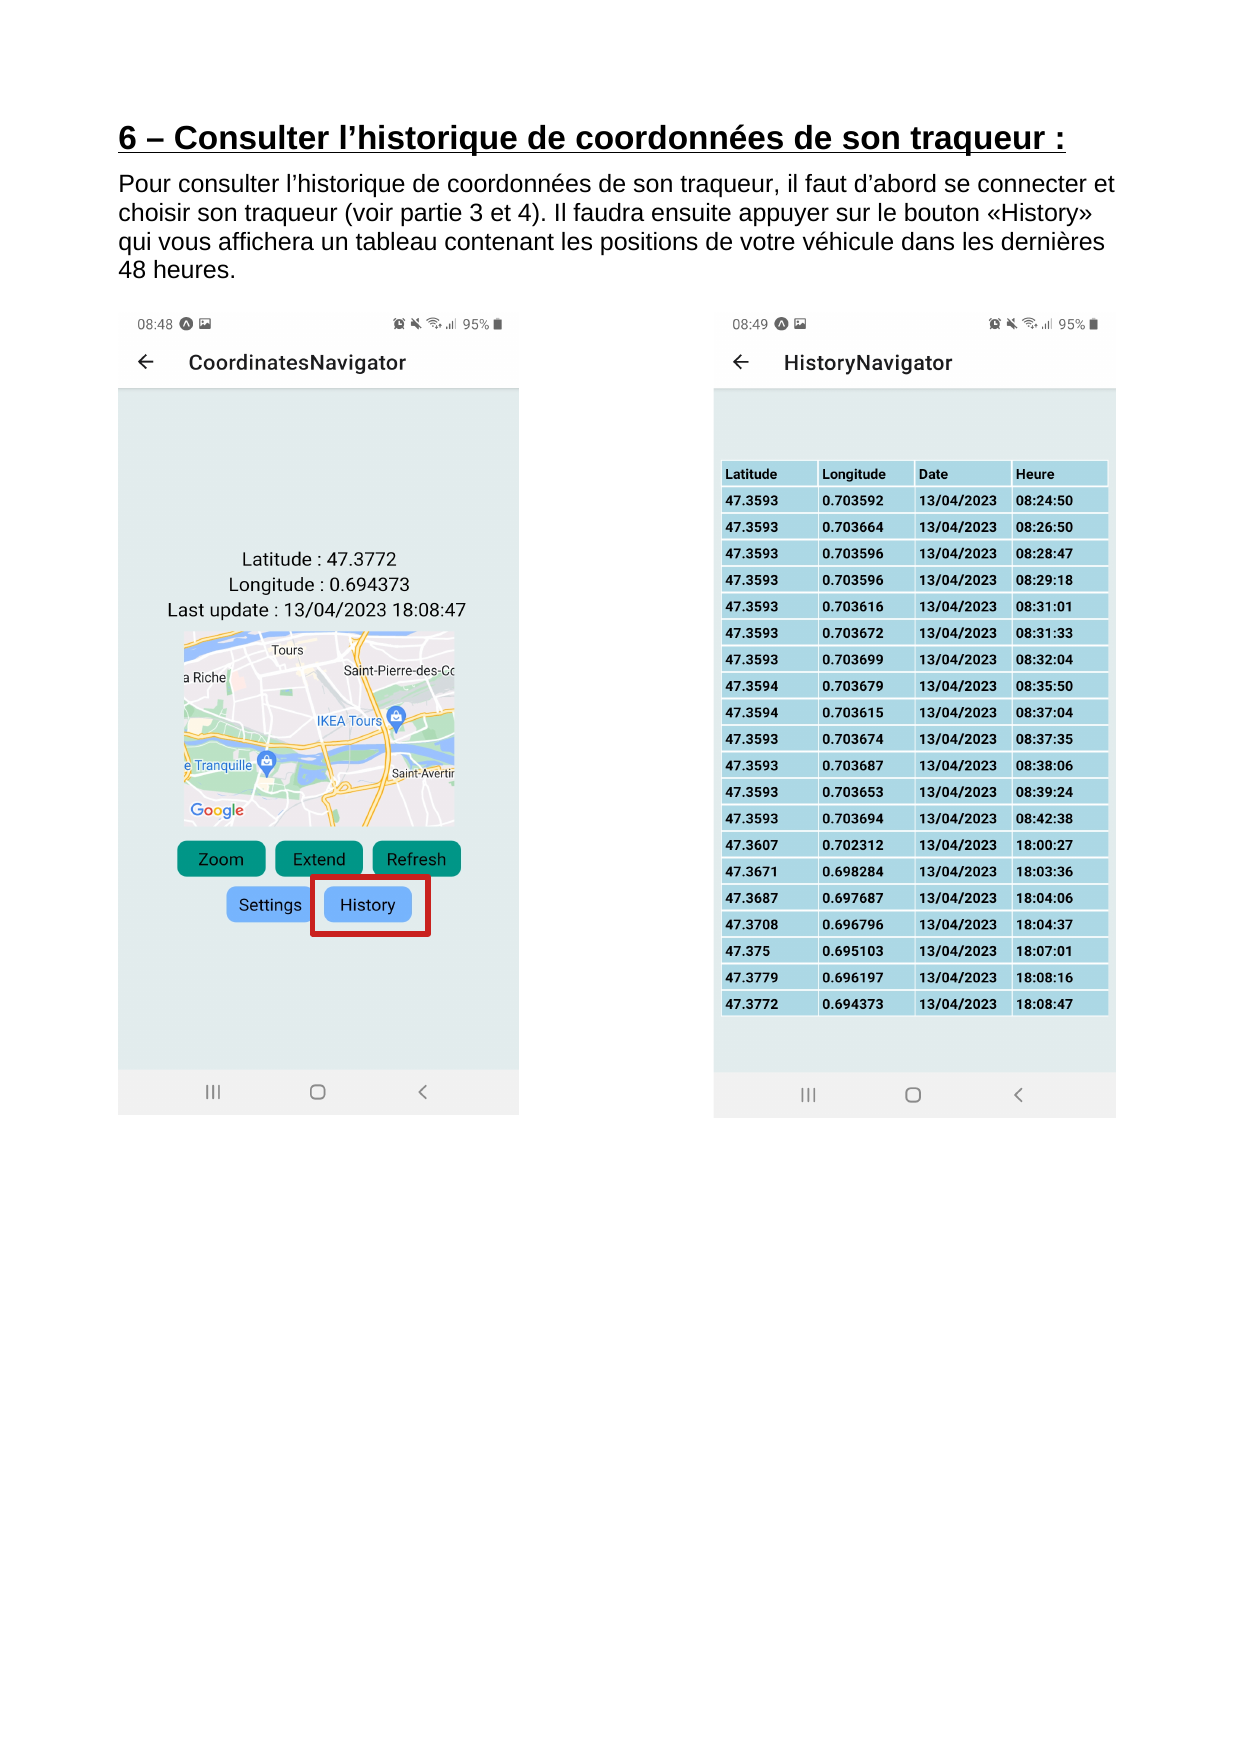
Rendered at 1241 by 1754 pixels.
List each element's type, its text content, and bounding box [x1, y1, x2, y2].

subtitle 6 – Consulter l’historique de coordonnées de son traqueur : [118, 118, 1122, 157]
picture [713, 312, 1116, 1118]
text Pour consulter l’historique de coordonnées de son traqueur, il faut d’abord se connecter et choisir son traqueur (voir partie 3 et 4). Il faudra ensuite appuyer sur le bouton «History» qui vous affichera un tableau contenant les positions de votre véhicule dans les dernières 48 heures. [118, 169, 1122, 284]
picture [118, 312, 519, 1115]
